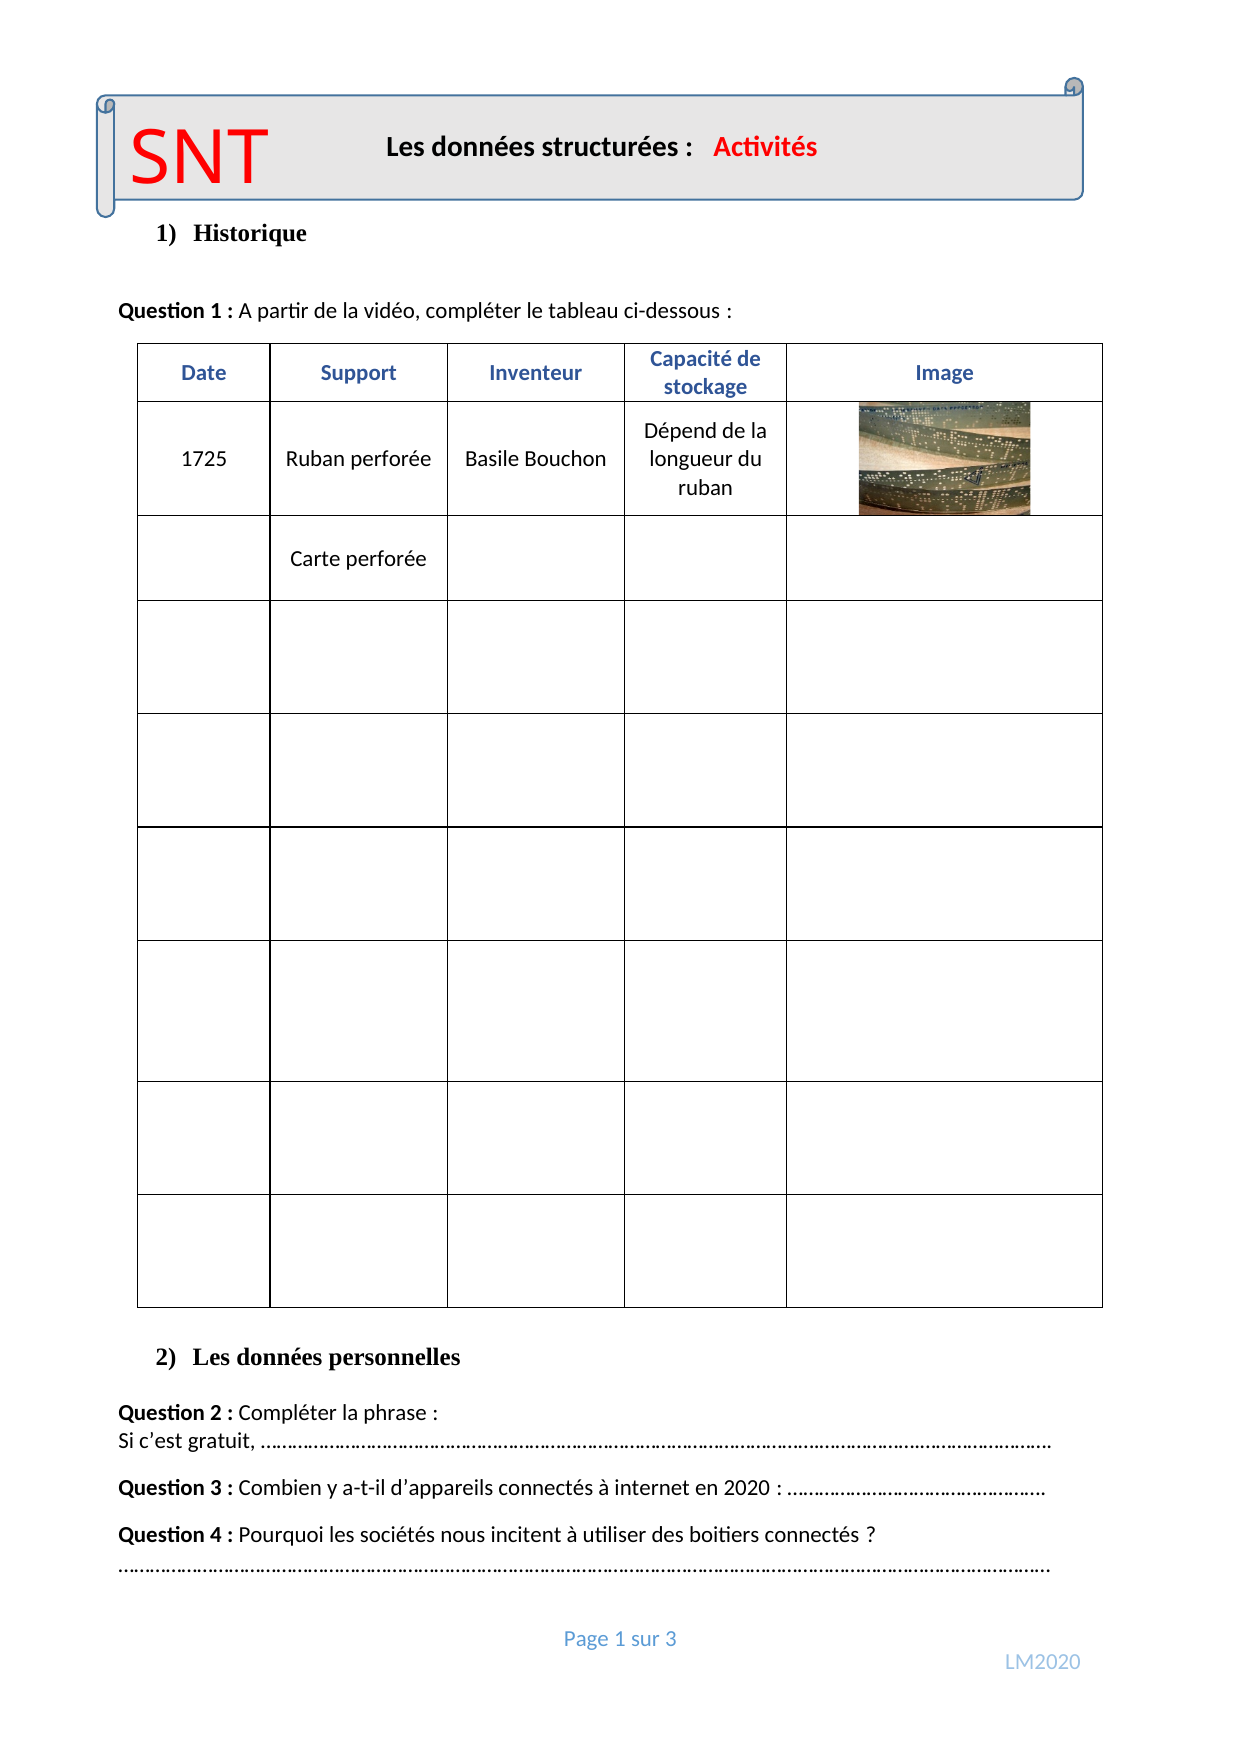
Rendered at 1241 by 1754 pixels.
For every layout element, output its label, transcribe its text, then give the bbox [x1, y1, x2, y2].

table_cell [448, 714, 624, 826]
table_cell [448, 516, 624, 600]
table_header Support [271, 344, 447, 401]
table_cell Carte perforée [271, 516, 447, 600]
table_cell [625, 828, 786, 939]
text Question 2 : Compléter la phrase : [118, 1398, 1122, 1426]
table_cell [138, 516, 269, 600]
text Question 3 : Combien y a-t-il d’appareils connectés à internet en 2020 : …………………………………………. [118, 1473, 1122, 1501]
table_cell [271, 714, 447, 826]
table_cell [448, 601, 624, 713]
table_cell [787, 402, 858, 515]
table_cell [625, 714, 786, 826]
table_cell [787, 1195, 1102, 1307]
table_cell [787, 516, 1102, 600]
table_cell [787, 714, 1102, 826]
table_cell [625, 941, 786, 1081]
table_cell [448, 828, 624, 939]
table_cell [625, 1195, 786, 1307]
text Question 1 : A partir de la vidéo, compléter le tableau ci-dessous : [118, 296, 1122, 324]
text Si c’est gratuit, …………………………………………………………………………………………….……………….……………………. [118, 1426, 1122, 1454]
table_cell [138, 828, 269, 939]
table_cell [138, 1195, 269, 1307]
table_header Date [138, 344, 269, 401]
table_cell [1031, 402, 1102, 515]
subtitle Historique [156, 218, 1122, 247]
table_cell [787, 1082, 1102, 1194]
table_cell [271, 601, 447, 713]
table_cell Basile Bouchon [448, 402, 624, 515]
text …………………………………………………………………………………………………………………………………………………………… [118, 1550, 1122, 1578]
table_cell [448, 941, 624, 1081]
table_cell [271, 1082, 447, 1194]
table_cell [787, 941, 1102, 1081]
text Question 4 : Pourquoi les sociétés nous incitent à utiliser des boitiers connectés ? [118, 1520, 1122, 1548]
table_cell [138, 714, 269, 826]
table_header Image [787, 344, 1102, 401]
table_cell [271, 828, 447, 939]
table_cell [271, 941, 447, 1081]
table_header Capacité de stockage [625, 344, 786, 401]
table_cell [271, 1195, 447, 1307]
table_cell [138, 941, 269, 1081]
table_cell 1725 [138, 402, 269, 515]
table_cell [625, 516, 786, 600]
table_cell [448, 1195, 624, 1307]
table_header Inventeur [448, 344, 624, 401]
table_cell [787, 828, 1102, 939]
table_cell [138, 1082, 269, 1194]
subtitle Les données personnelles [155, 1342, 1122, 1371]
picture [858, 402, 1031, 515]
table_cell [138, 601, 269, 713]
table_cell [787, 601, 1102, 713]
table_cell [625, 601, 786, 713]
table_cell Dépend de la longueur du ruban [625, 402, 786, 515]
table_cell Ruban perforée [271, 402, 447, 515]
table_cell [625, 1082, 786, 1194]
table_cell [448, 1082, 624, 1194]
